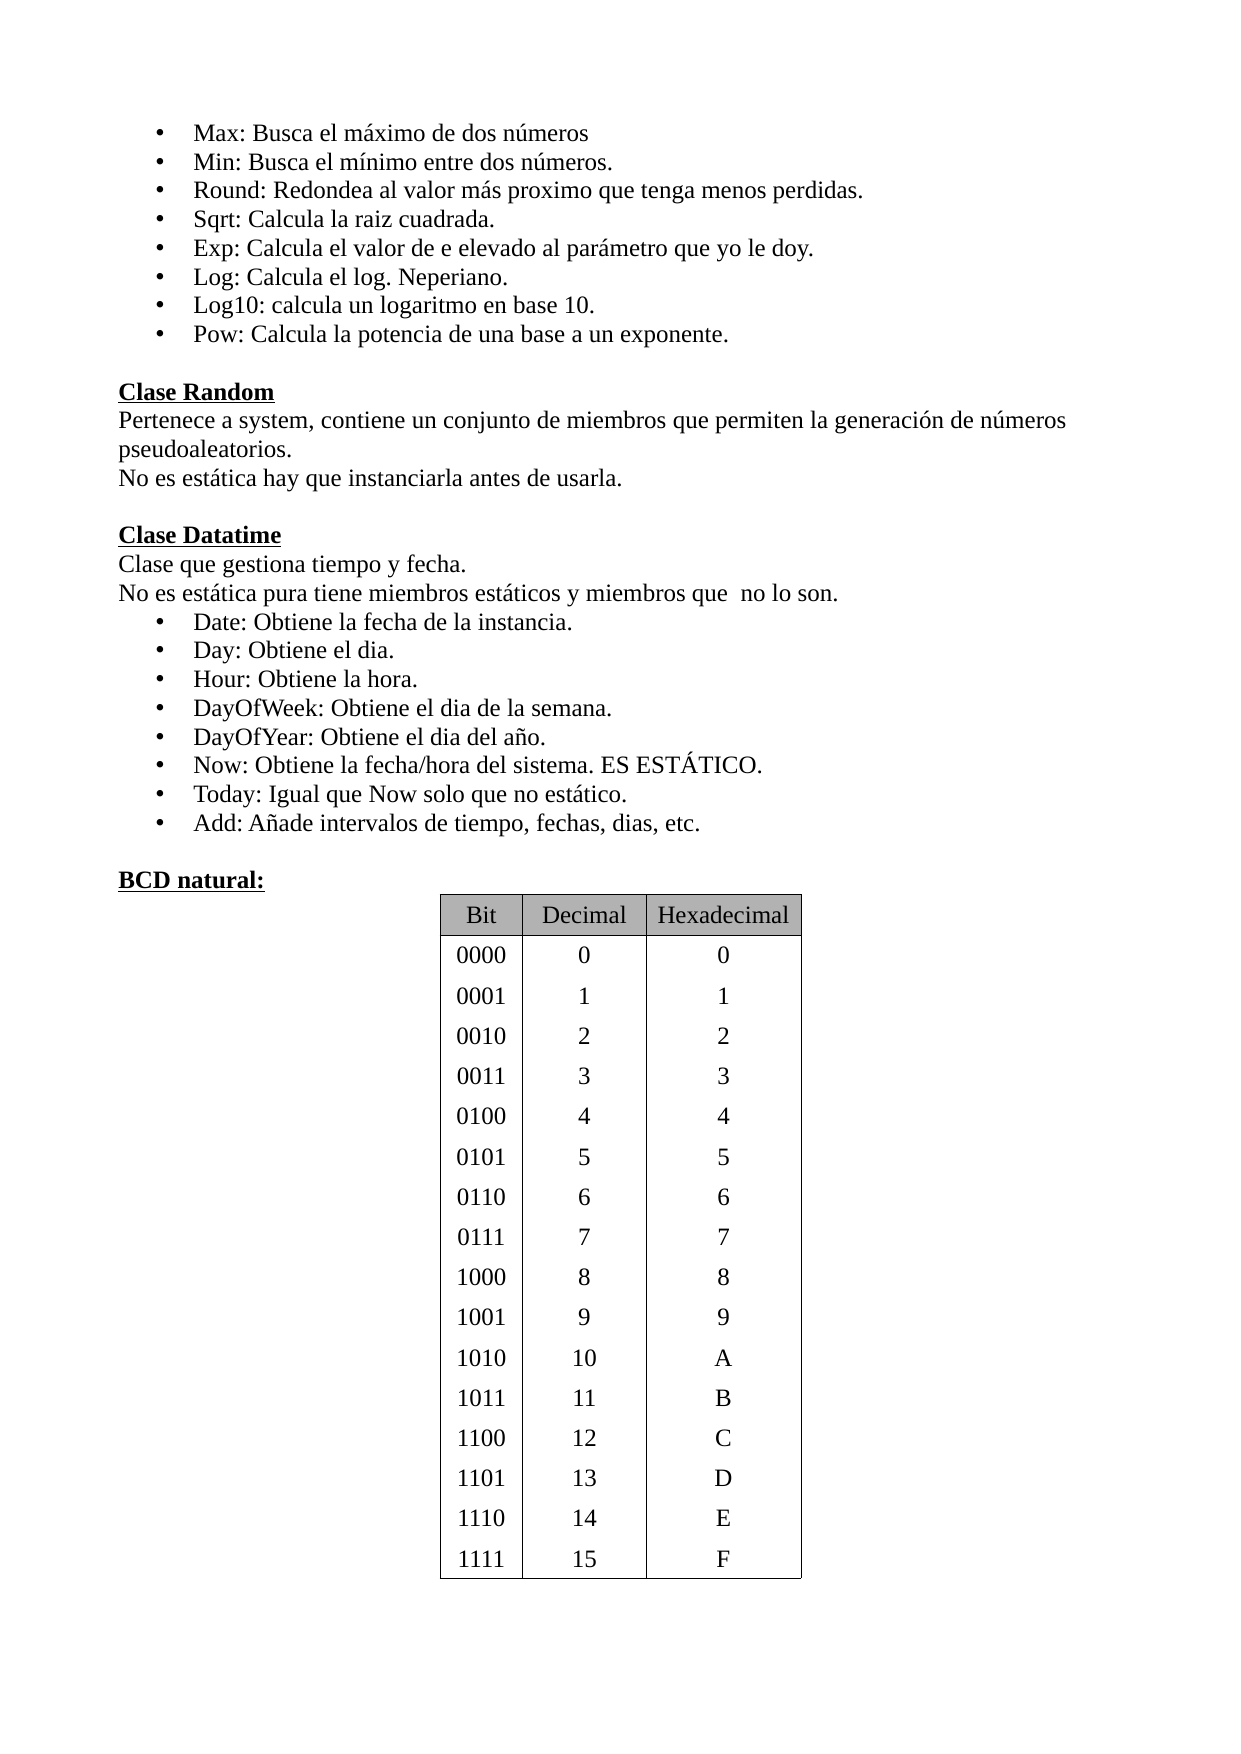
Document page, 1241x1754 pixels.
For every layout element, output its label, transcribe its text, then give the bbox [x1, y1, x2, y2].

table_cell 11 [523, 1377, 646, 1417]
table_cell 8 [523, 1256, 646, 1297]
table_cell 1000 [441, 1256, 522, 1297]
text Pertenece a system, contiene un conjunto de miembros que permiten la generación de números pseudoaleatorios. [118, 406, 1122, 463]
table_cell 6 [523, 1176, 646, 1216]
table_cell 1101 [441, 1458, 522, 1498]
table_header Hexadecimal [647, 895, 801, 935]
table_cell 0001 [441, 975, 522, 1015]
text Clase Datatime [118, 521, 1122, 549]
table_cell 14 [523, 1498, 646, 1538]
list Min: Busca el mínimo entre dos números. [156, 147, 1122, 176]
table_cell 2 [523, 1015, 646, 1055]
table_cell E [647, 1498, 801, 1538]
table_cell 6 [647, 1176, 801, 1216]
table_cell 3 [523, 1055, 646, 1096]
table_cell B [647, 1377, 801, 1417]
text BCD natural: [118, 866, 1122, 894]
table_cell 5 [647, 1136, 801, 1176]
table_header Bit [441, 895, 522, 935]
table_cell 0000 [441, 936, 522, 975]
list Log: Calcula el log. Neperiano. [156, 262, 1122, 291]
table_cell 10 [523, 1337, 646, 1377]
table_cell 13 [523, 1458, 646, 1498]
table_cell 7 [523, 1216, 646, 1256]
table_cell 12 [523, 1417, 646, 1457]
table_cell 9 [647, 1297, 801, 1337]
text No es estática hay que instanciarla antes de usarla. [118, 463, 1122, 492]
table_cell 9 [523, 1297, 646, 1337]
list Exp: Calcula el valor de e elevado al parámetro que yo le doy. [156, 233, 1122, 262]
table_cell 8 [647, 1256, 801, 1297]
table_cell 1 [523, 975, 646, 1015]
table_cell 3 [647, 1055, 801, 1096]
list Sqrt: Calcula la raiz cuadrada. [156, 204, 1122, 233]
table_cell F [647, 1538, 801, 1578]
table_cell 1001 [441, 1297, 522, 1337]
table_cell 1010 [441, 1337, 522, 1377]
text Clase que gestiona tiempo y fecha. [118, 549, 1122, 578]
table_cell 0011 [441, 1055, 522, 1096]
table_cell D [647, 1458, 801, 1498]
table_cell 0111 [441, 1216, 522, 1256]
table_cell 1111 [441, 1538, 522, 1578]
list DayOfWeek: Obtiene el dia de la semana. [156, 693, 1122, 722]
list Add: Añade intervalos de tiempo, fechas, dias, etc. [156, 808, 1122, 837]
table_cell 0 [647, 936, 801, 975]
table_header Decimal [523, 895, 646, 935]
list Today: Igual que Now solo que no estático. [156, 779, 1122, 808]
text Clase Random [118, 377, 1122, 406]
list Max: Busca el máximo de dos números [156, 118, 1122, 147]
table_cell 0101 [441, 1136, 522, 1176]
list Date: Obtiene la fecha de la instancia. [156, 607, 1122, 636]
list Log10: calcula un logaritmo en base 10. [156, 291, 1122, 319]
list Hour: Obtiene la hora. [156, 664, 1122, 693]
table_cell 5 [523, 1136, 646, 1176]
table_cell 0110 [441, 1176, 522, 1216]
table_cell 2 [647, 1015, 801, 1055]
table_cell 1 [647, 975, 801, 1015]
list Pow: Calcula la potencia de una base a un exponente. [156, 319, 1122, 348]
list DayOfYear: Obtiene el dia del año. [156, 722, 1122, 751]
table_cell A [647, 1337, 801, 1377]
table_cell 1011 [441, 1377, 522, 1417]
table_cell 0100 [441, 1096, 522, 1136]
table_cell 1110 [441, 1498, 522, 1538]
table_cell 4 [523, 1096, 646, 1136]
text No es estática pura tiene miembros estáticos y miembros que no lo son. [118, 578, 1122, 607]
list Day: Obtiene el dia. [156, 636, 1122, 664]
table_cell 15 [523, 1538, 646, 1578]
list Now: Obtiene la fecha/hora del sistema. ES ESTÁTICO. [156, 751, 1122, 779]
table_cell C [647, 1417, 801, 1457]
table_cell 0010 [441, 1015, 522, 1055]
list Round: Redondea al valor más proximo que tenga menos perdidas. [156, 176, 1122, 204]
table_cell 4 [647, 1096, 801, 1136]
table_cell 7 [647, 1216, 801, 1256]
table_cell 0 [523, 936, 646, 975]
table_cell 1100 [441, 1417, 522, 1457]
